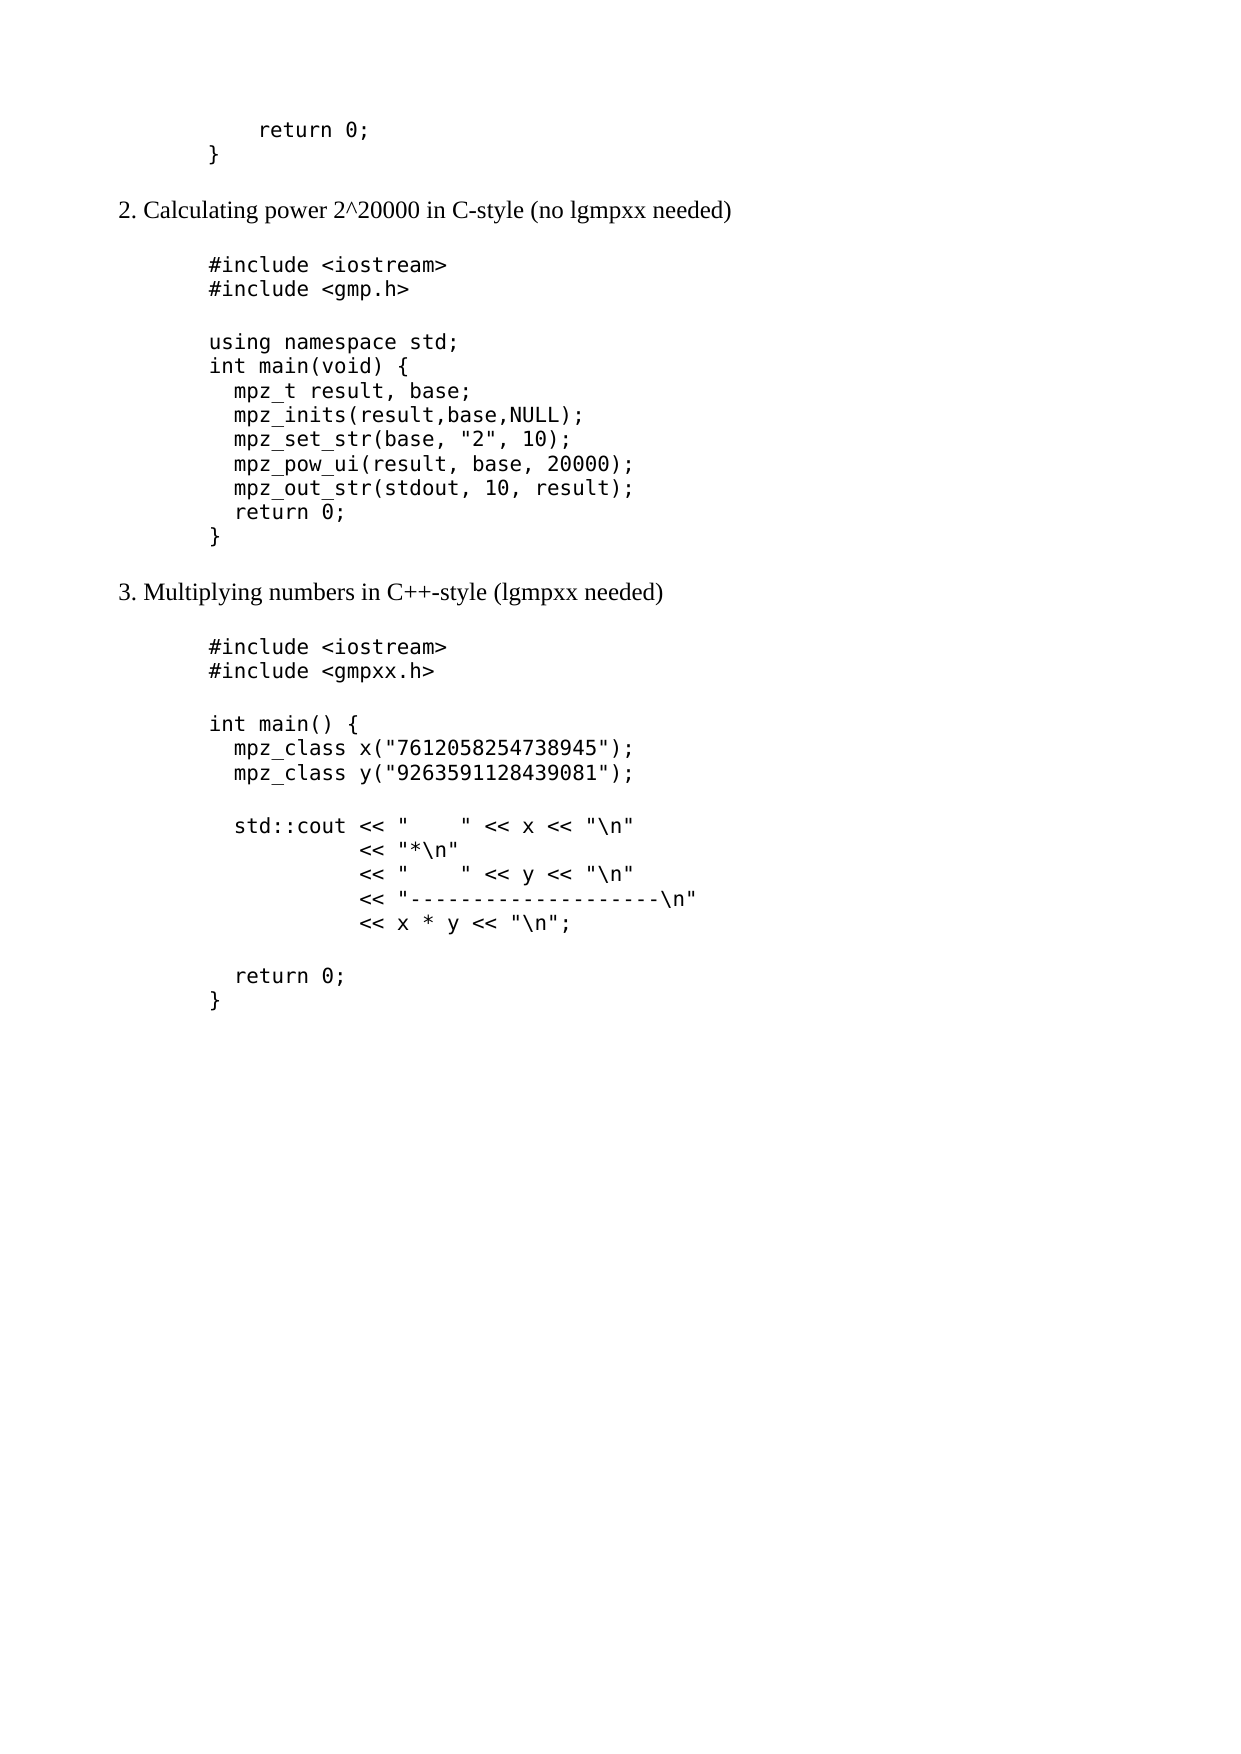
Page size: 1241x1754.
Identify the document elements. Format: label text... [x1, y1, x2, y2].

text mpz_t result, base; [209, 379, 1122, 403]
text #include <iostream> [209, 253, 1122, 277]
text std::cout << " " << x << "\n" [209, 814, 1122, 838]
text mpz_out_str(stdout, 10, result); [209, 476, 1122, 500]
text #include <gmpxx.h> [209, 659, 1122, 683]
text mpz_pow_ui(result, base, 20000); [209, 452, 1122, 476]
text << "*\n" [209, 838, 1122, 862]
text using namespace std; [209, 330, 1122, 354]
text << "--------------------\n" [209, 887, 1122, 911]
text return 0; [209, 964, 1122, 988]
text #include <iostream> [209, 635, 1122, 659]
text #include <gmp.h> [209, 277, 1122, 301]
text return 0; [209, 500, 1122, 524]
text mpz_set_str(base, "2", 10); [209, 427, 1122, 452]
text 2. Calculating power 2^20000 in C-style (no lgmpxx needed) [118, 195, 1122, 224]
text mpz_class y("9263591128439081"); [209, 761, 1122, 785]
text << x * y << "\n"; [209, 911, 1122, 935]
text mpz_inits(result,base,NULL); [209, 403, 1122, 427]
text return 0; [207, 118, 1122, 142]
text int main() { [209, 712, 1122, 736]
text mpz_class x("7612058254738945"); [209, 736, 1122, 761]
text << " " << y << "\n" [209, 862, 1122, 887]
text } [207, 142, 1122, 167]
text } [209, 524, 1122, 549]
text } [209, 988, 1122, 1012]
text int main(void) { [209, 354, 1122, 379]
text 3. Multiplying numbers in C++-style (lgmpxx needed) [118, 577, 1122, 606]
